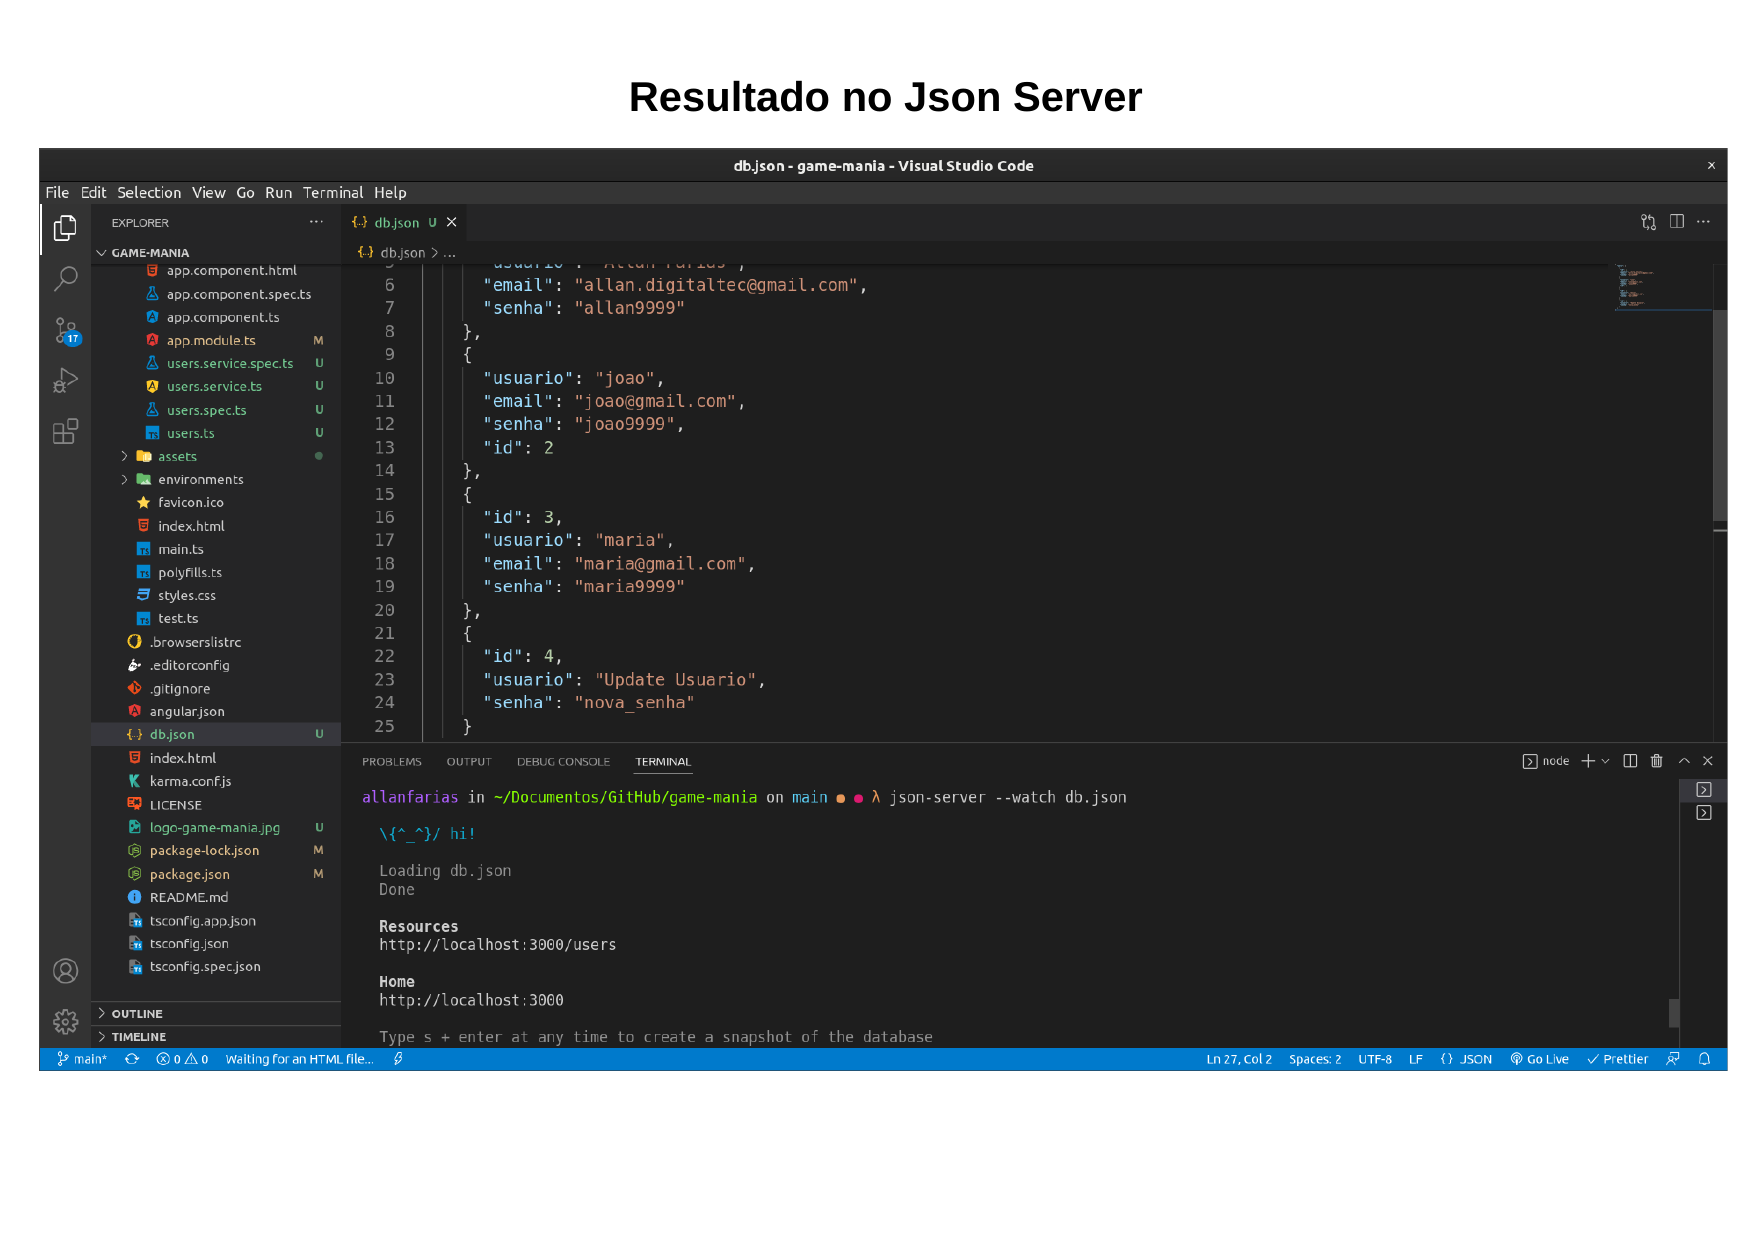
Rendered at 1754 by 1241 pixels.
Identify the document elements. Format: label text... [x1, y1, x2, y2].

picture [39, 148, 1728, 1071]
text Resultado no Json Server [39, 72, 1732, 120]
